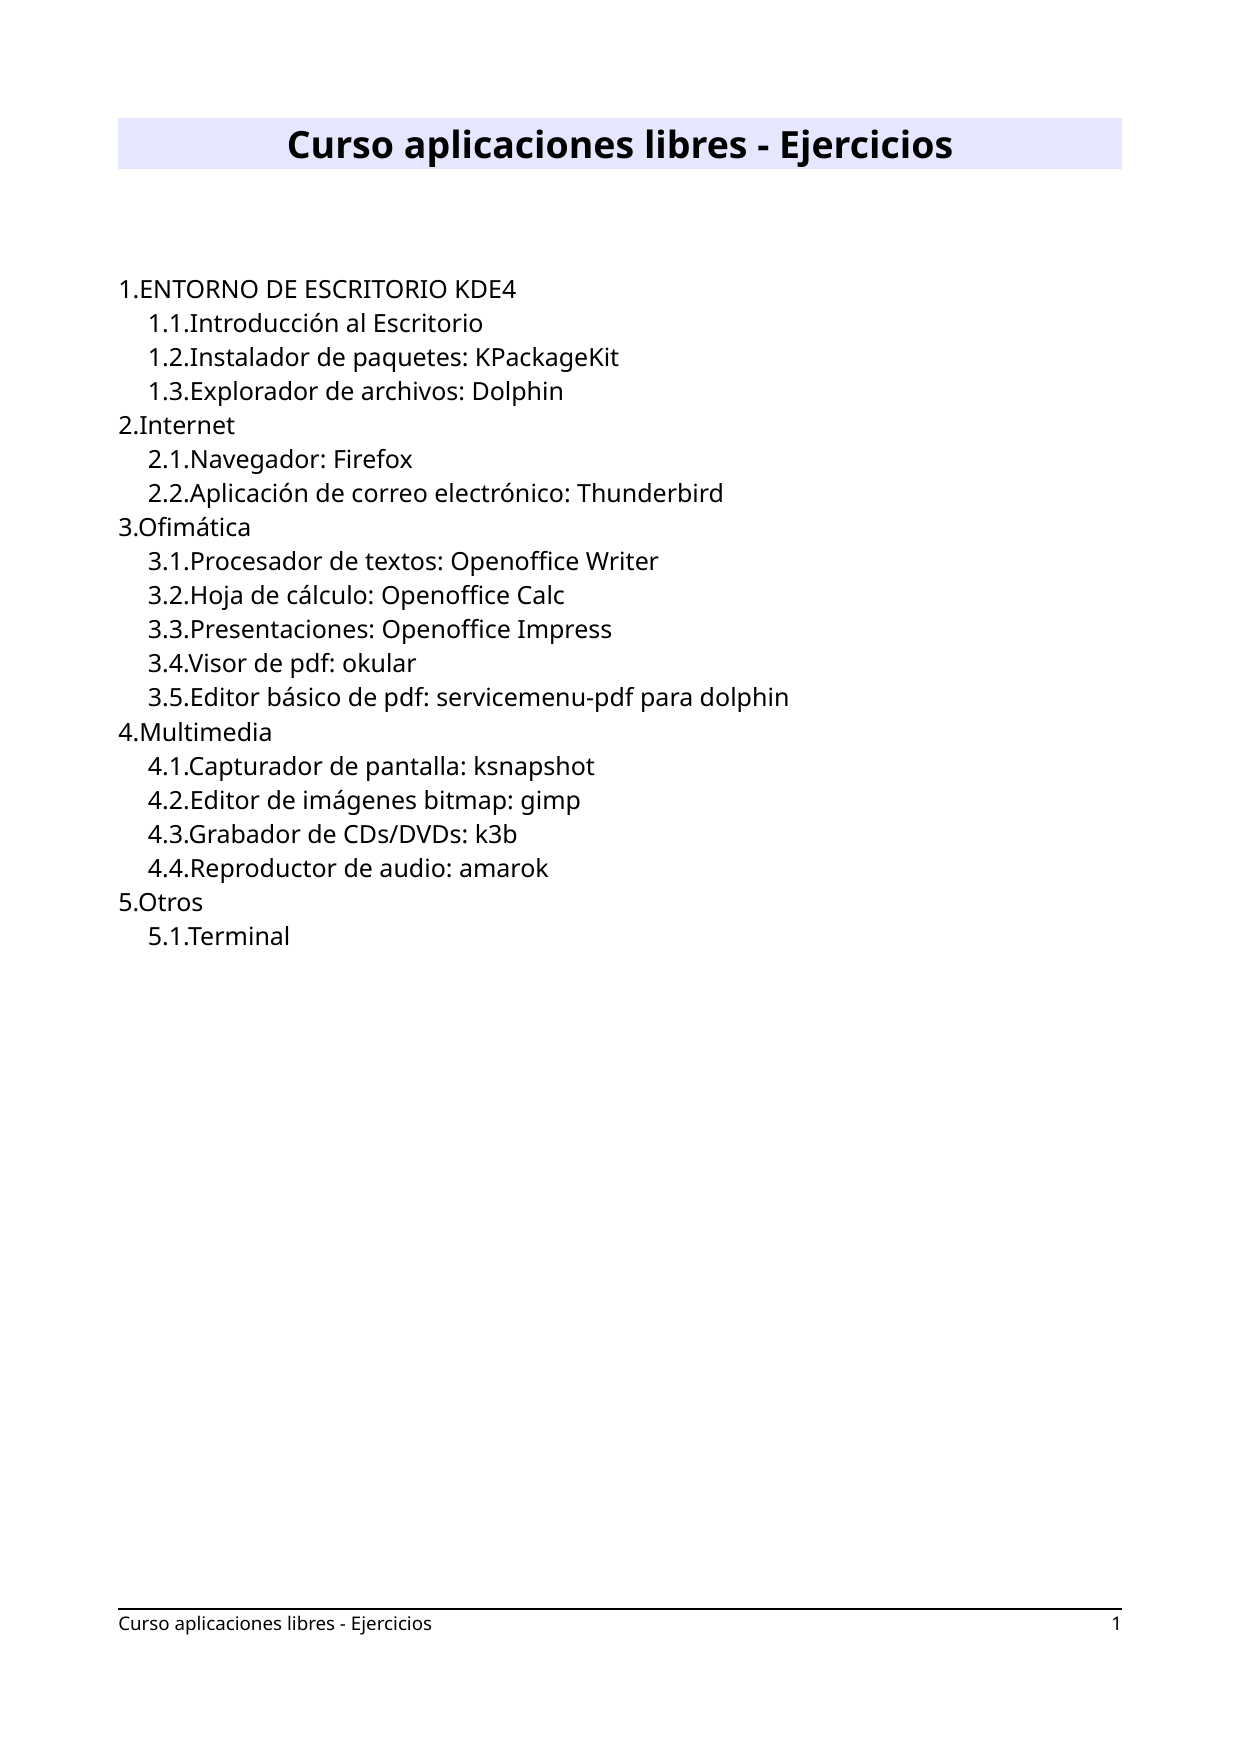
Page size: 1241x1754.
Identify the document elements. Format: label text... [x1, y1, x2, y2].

text 5.Otros [118, 884, 1122, 918]
text 3.Ofimática [118, 510, 1122, 544]
text 1.1.Introducción al Escritorio [148, 305, 1122, 339]
text 3.4.Visor de pdf: okular [148, 646, 1122, 680]
text 4.1.Capturador de pantalla: ksnapshot [148, 748, 1122, 782]
text Curso aplicaciones libres - Ejercicios [118, 118, 1122, 169]
text 1.3.Explorador de archivos: Dolphin [148, 373, 1122, 408]
text 1.ENTORNO DE ESCRITORIO KDE4 [118, 271, 1122, 305]
text 5.1.Terminal [148, 918, 1122, 953]
text 3.1.Procesador de textos: Openoffice Writer [148, 544, 1122, 578]
text 4.3.Grabador de CDs/DVDs: k3b [148, 816, 1122, 850]
text 2.2.Aplicación de correo electrónico: Thunderbird [148, 476, 1122, 510]
text 4.4.Reproductor de audio: amarok [148, 850, 1122, 884]
text 3.3.Presentaciones: Openoffice Impress [148, 612, 1122, 646]
text 3.5.Editor básico de pdf: servicemenu-pdf para dolphin [148, 680, 1122, 714]
text 4.Multimedia [118, 714, 1122, 748]
text 3.2.Hoja de cálculo: Openoffice Calc [148, 578, 1122, 612]
text 4.2.Editor de imágenes bitmap: gimp [148, 782, 1122, 816]
text 1.2.Instalador de paquetes: KPackageKit [148, 339, 1122, 373]
text 2.Internet [118, 408, 1122, 442]
text 2.1.Navegador: Firefox [148, 442, 1122, 476]
